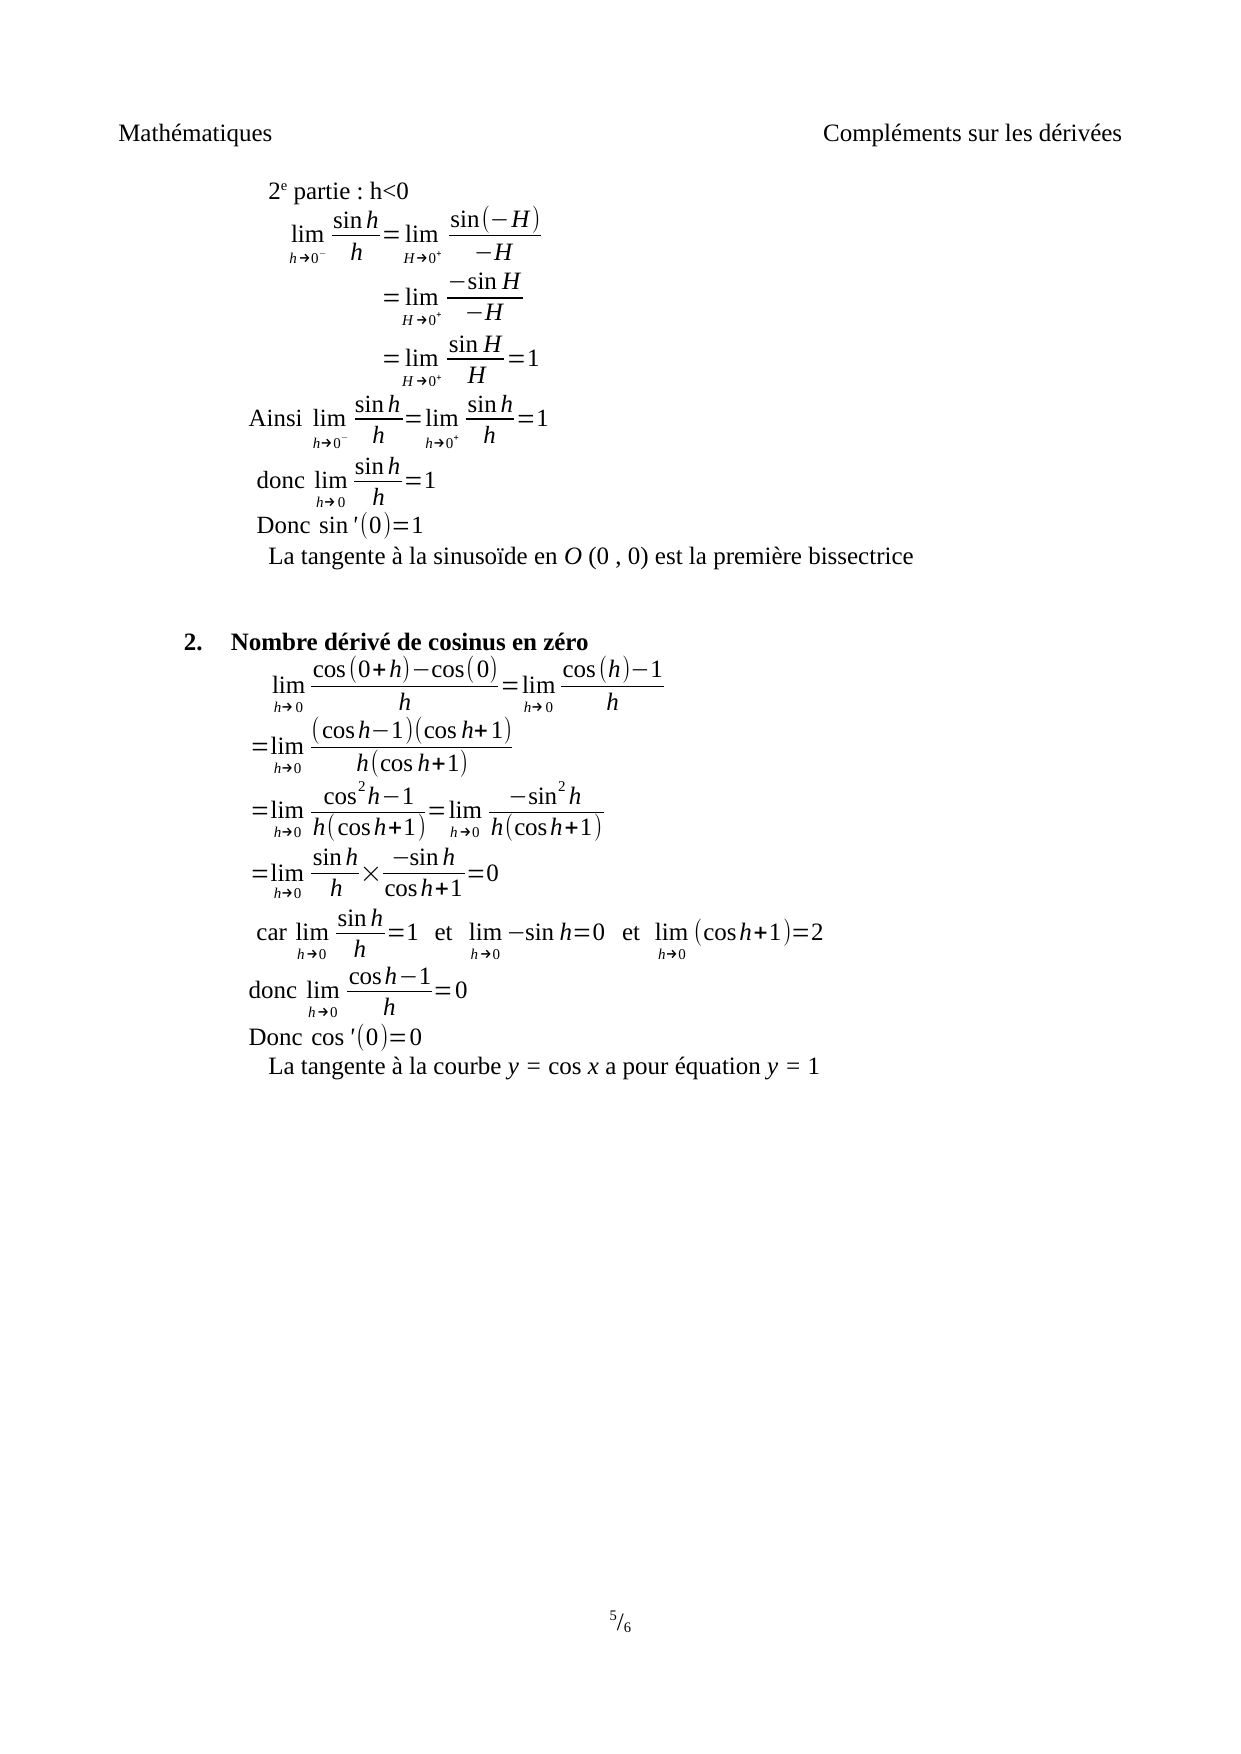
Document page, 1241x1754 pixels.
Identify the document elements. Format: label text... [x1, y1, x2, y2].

list Nombre dérivé de cosinus en zéro [193, 627, 1122, 656]
list La tangente à la courbe y = cos x a pour équation y = 1 [231, 1051, 1122, 1080]
list La tangente à la sinusoïde en O (0 , 0) est la première bissectrice [231, 541, 1122, 569]
list 2e partie : h<0 [231, 176, 1122, 205]
